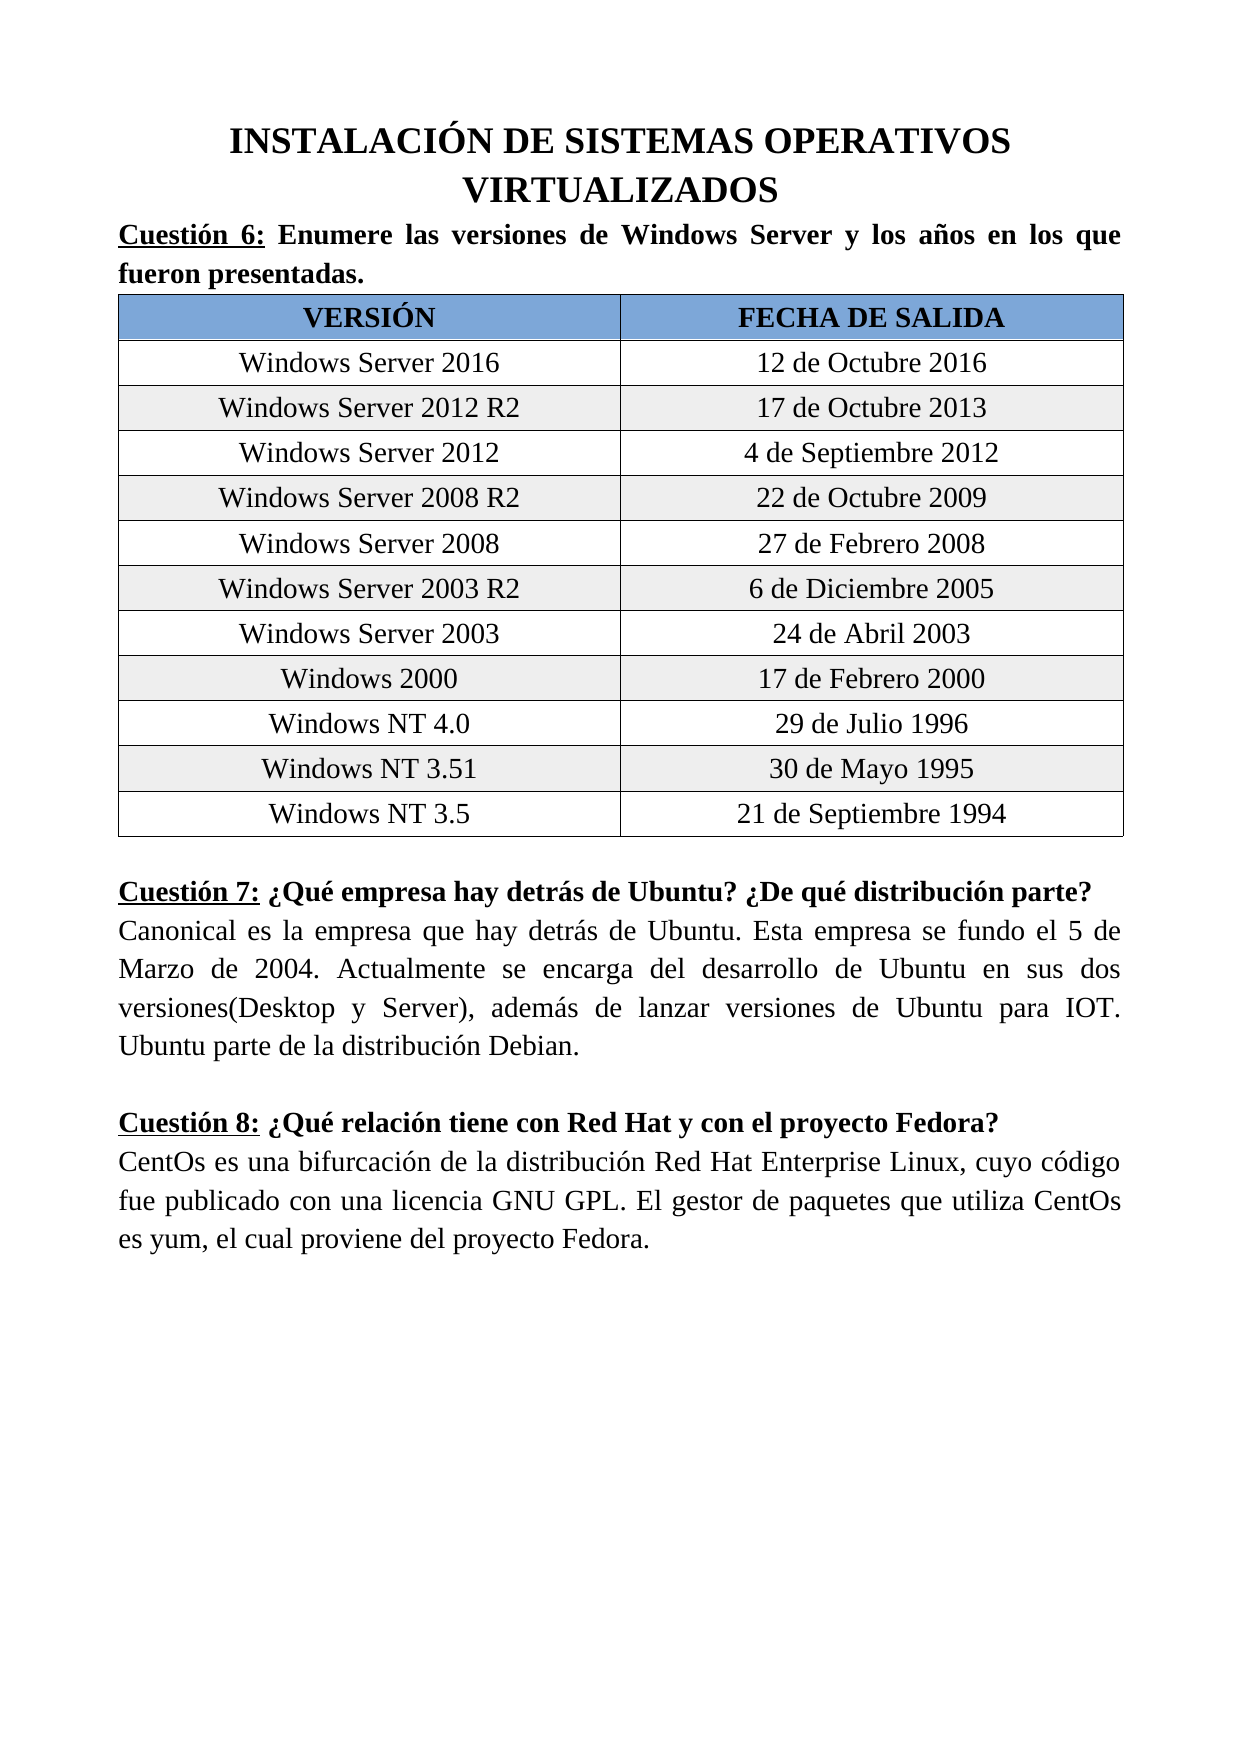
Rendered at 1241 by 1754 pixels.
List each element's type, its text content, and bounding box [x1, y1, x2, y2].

text Cuestión 7: ¿Qué empresa hay detrás de Ubuntu? ¿De qué distribución parte? [118, 874, 1122, 908]
table_cell Windows NT 4.0 [119, 701, 620, 745]
table_cell Windows Server 2008 R2 [119, 476, 620, 520]
table_cell Windows Server 2008 [119, 521, 620, 565]
table_cell 17 de Octubre 2013 [621, 386, 1123, 430]
table_cell Windows 2000 [119, 656, 620, 700]
table_cell 17 de Febrero 2000 [621, 656, 1123, 700]
text Cuestión 6: Enumere las versiones de Windows Server y los años en los que fueron presentadas. [118, 217, 1122, 289]
table_cell 29 de Julio 1996 [621, 701, 1123, 745]
table_cell 6 de Diciembre 2005 [621, 566, 1123, 610]
table_cell Windows Server 2012 [119, 431, 620, 475]
text INSTALACIÓN DE SISTEMAS OPERATIVOS VIRTUALIZADOS [118, 118, 1122, 211]
text Cuestión 8: ¿Qué relación tiene con Red Hat y con el proyecto Fedora? [118, 1106, 1122, 1139]
text CentOs es una bifurcación de la distribución Red Hat Enterprise Linux, cuyo código fue publicado con una licencia GNU GPL. El gestor de paquetes que utiliza CentOs es yum, el cual proviene del proyecto Fedora. [118, 1144, 1122, 1255]
table_cell 12 de Octubre 2016 [621, 341, 1123, 384]
table_cell Windows Server 2016 [119, 341, 620, 384]
table_cell Windows Server 2003 [119, 611, 620, 655]
table_cell Windows Server 2012 R2 [119, 386, 620, 430]
table_cell Windows NT 3.51 [119, 746, 620, 791]
table_header VERSIÓN [119, 295, 620, 339]
table_cell 4 de Septiembre 2012 [621, 431, 1123, 475]
text Canonical es la empresa que hay detrás de Ubuntu. Esta empresa se fundo el 5 de Marzo de 2004. Actualmente se encarga del desarrollo de Ubuntu en sus dos versiones(Desktop y Server), además de lanzar versiones de Ubuntu para IOT. Ubuntu parte de la distribución Debian. [118, 913, 1122, 1062]
table_header FECHA DE SALIDA [621, 295, 1123, 339]
table_cell 24 de Abril 2003 [621, 611, 1123, 655]
table_cell 27 de Febrero 2008 [621, 521, 1123, 565]
table_cell 30 de Mayo 1995 [621, 746, 1123, 791]
table_cell Windows Server 2003 R2 [119, 566, 620, 610]
table_cell 22 de Octubre 2009 [621, 476, 1123, 520]
table_cell Windows NT 3.5 [119, 792, 620, 836]
table_cell 21 de Septiembre 1994 [621, 792, 1123, 836]
